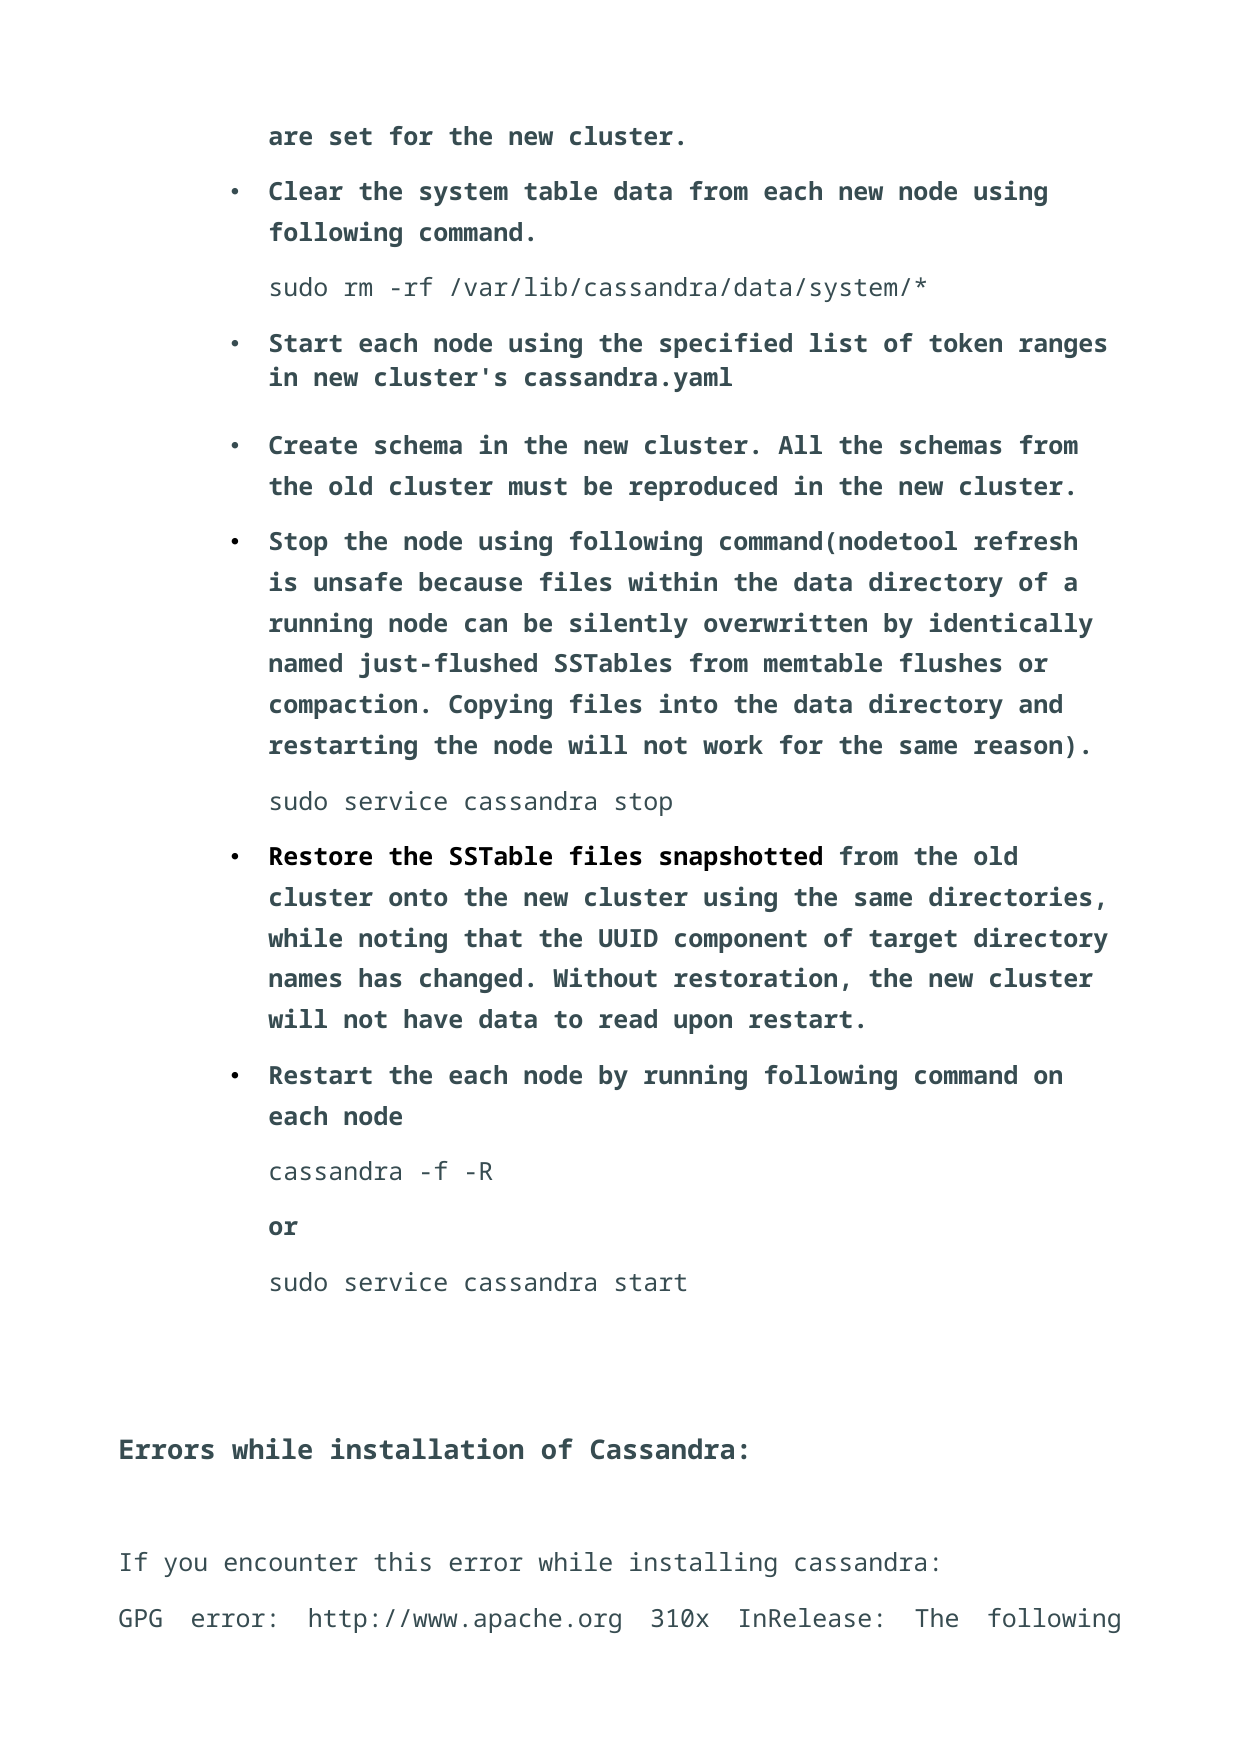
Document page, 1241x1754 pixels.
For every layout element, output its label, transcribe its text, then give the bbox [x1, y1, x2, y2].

list or [231, 1209, 1122, 1243]
list Stop the node using following command(nodetool refresh is unsafe because files within the data directory of a running node can be silently overwritten by identically named just-flushed SSTables from memtable flushes or compaction. Copying files into the data directory and restarting the node will not work for the same reason). [231, 524, 1122, 762]
list cassandra -f -R [231, 1154, 1122, 1188]
text GPG error: http://www.apache.org 310x InRelease: The following [118, 1600, 1122, 1634]
list Restore the SSTable files snapshotted from the old cluster onto the new cluster using the same directories, while noting that the UUID component of target directory names has changed. Without restoration, the new cluster will not have data to read upon restart. [231, 839, 1122, 1036]
text If you encounter this error while installing cassandra: [118, 1545, 1122, 1579]
text Errors while installation of Cassandra: [118, 1431, 1122, 1468]
list sudo service cassandra start [231, 1264, 1122, 1298]
list Clear the system table data from each new node using following command. [231, 173, 1122, 248]
list are set for the new cluster. [231, 118, 1122, 152]
list Restart the each node by running following command on each node [231, 1057, 1122, 1132]
list Create schema in the new cluster. All the schemas from the old cluster must be reproduced in the new cluster. [231, 427, 1122, 502]
list Start each node using the specified list of token ranges in new cluster's cassandra.yaml [231, 325, 1122, 393]
list sudo service cassandra stop [231, 783, 1122, 817]
list sudo rm -rf /var/lib/cassandra/data/system/* [231, 270, 1122, 304]
